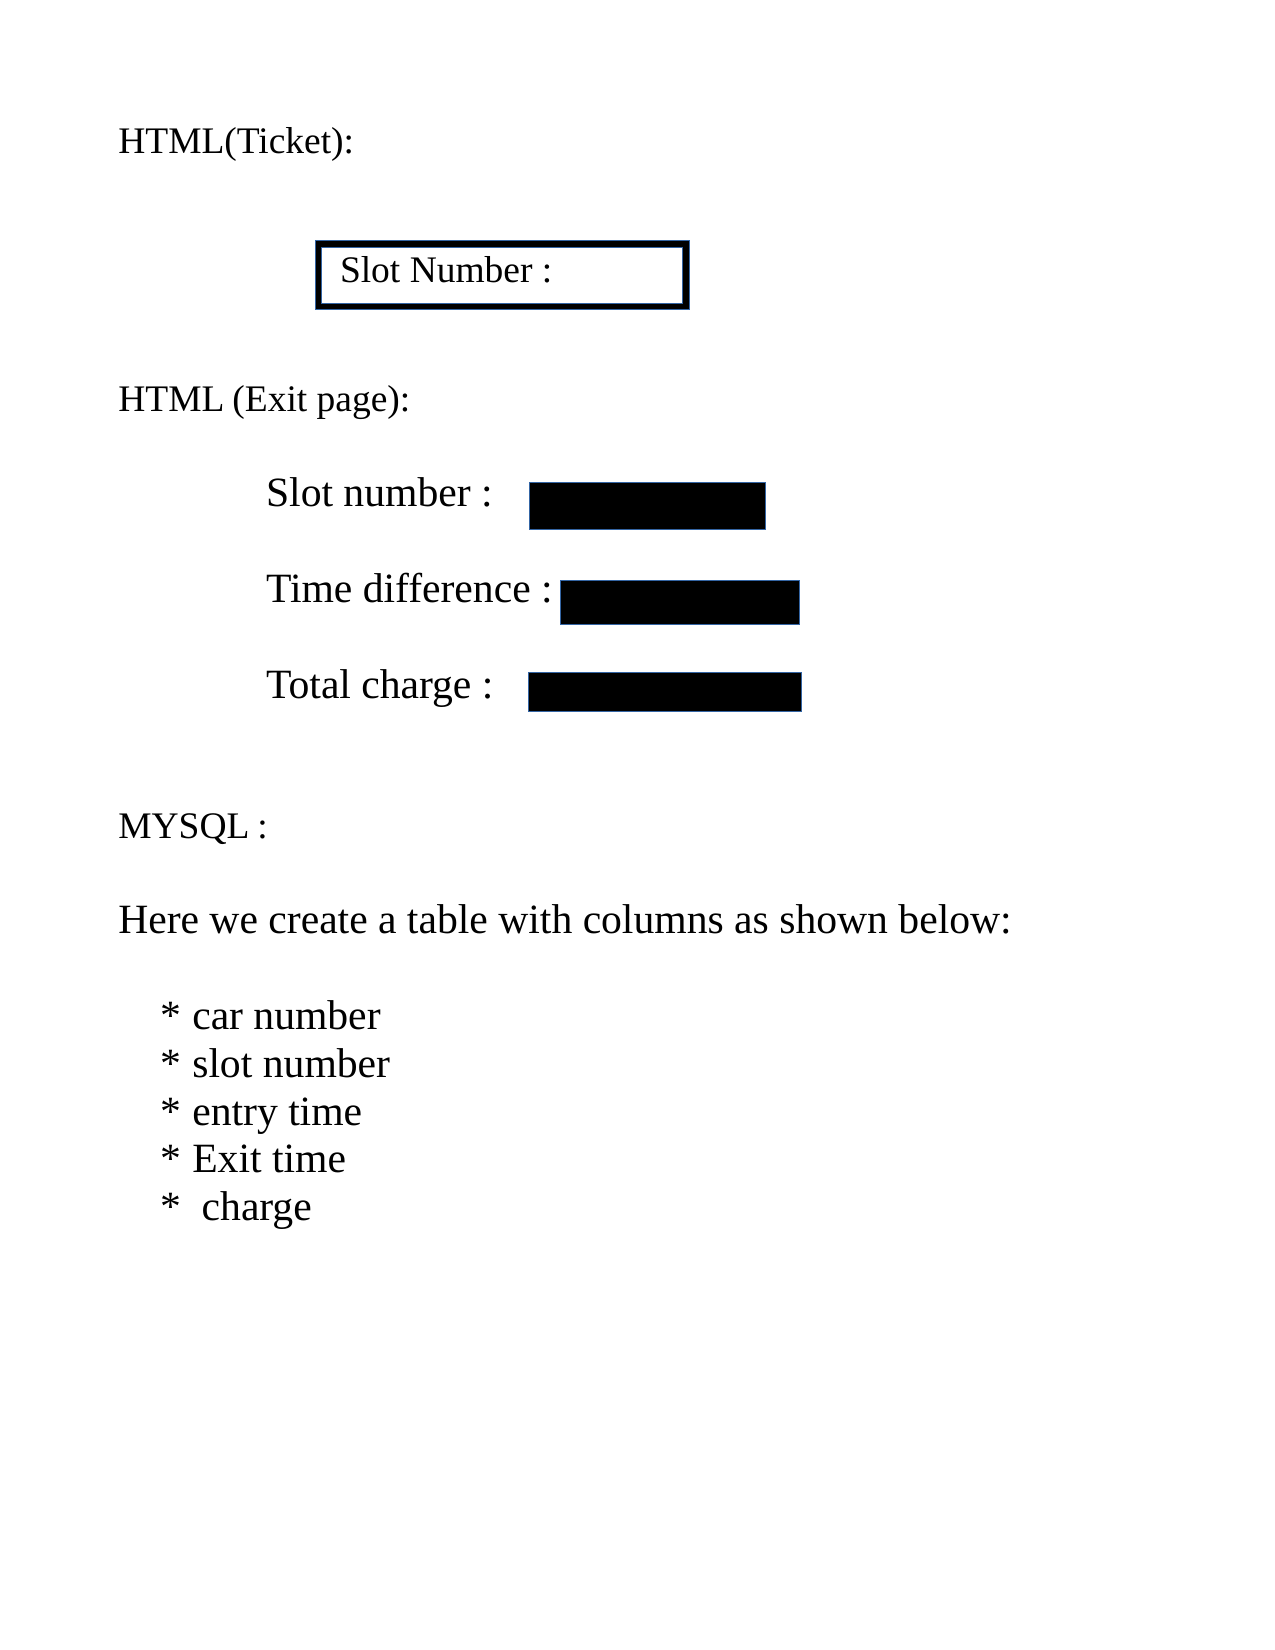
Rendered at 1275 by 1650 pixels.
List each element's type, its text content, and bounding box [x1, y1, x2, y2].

text MYSQL : [118, 803, 1157, 846]
text HTML(Ticket): [118, 118, 1157, 161]
text Total charge : [118, 659, 1157, 707]
text * Exit time [118, 1134, 1157, 1182]
text [118, 247, 315, 291]
text Here we create a table with columns as shown below: [118, 894, 1157, 942]
text Slot Number : [322, 248, 682, 291]
text * slot number [118, 1038, 1157, 1086]
text Time difference : [118, 564, 1157, 612]
text * charge [118, 1182, 1157, 1230]
text * car number [118, 990, 1157, 1038]
text [690, 247, 1157, 291]
text * entry time [118, 1086, 1157, 1134]
text Slot number : [118, 468, 1157, 516]
text HTML (Exit page): [118, 377, 1157, 420]
